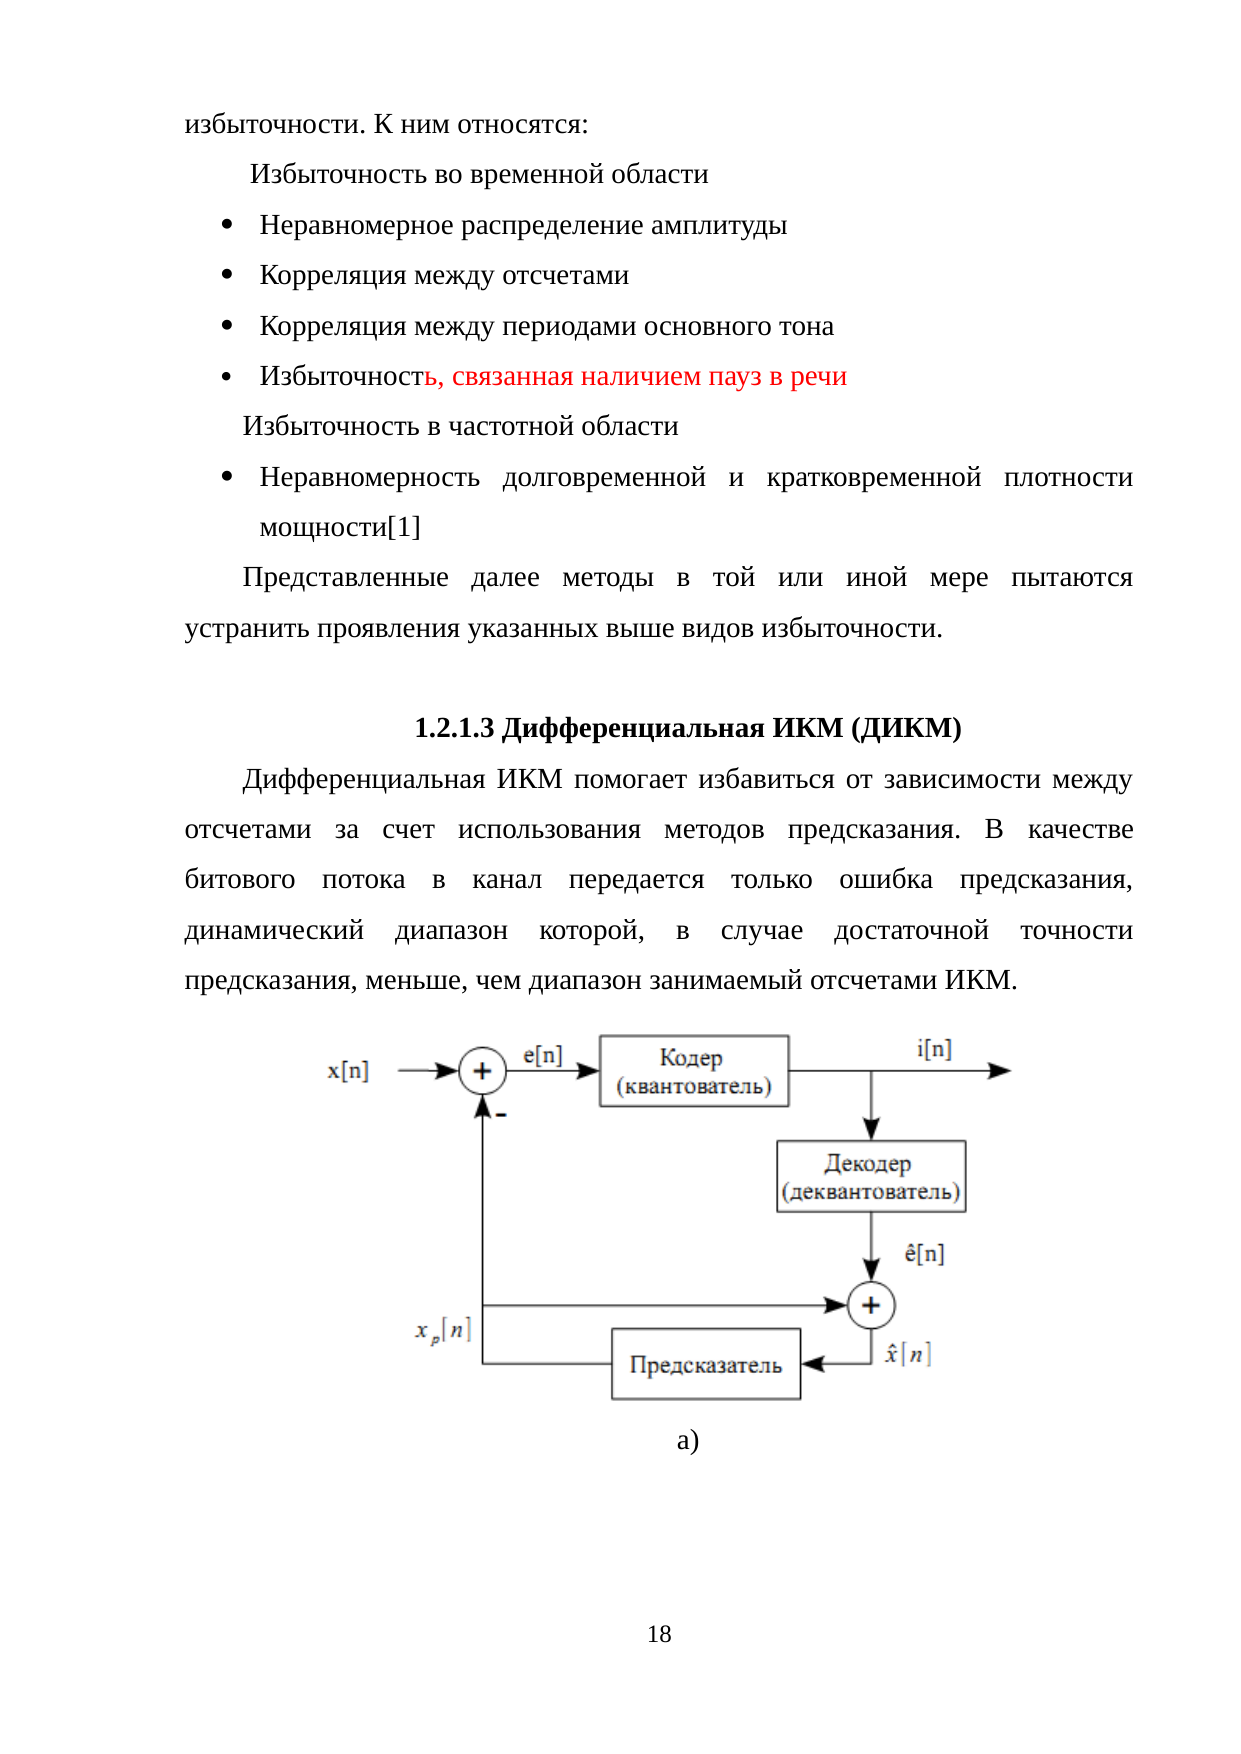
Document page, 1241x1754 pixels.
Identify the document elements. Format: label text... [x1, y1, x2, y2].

list Избыточность, связанная наличием пауз в речи [222, 358, 1134, 392]
text Представленные далее методы в той или иной мере пытаются устранить проявления указанных выше видов избыточности. [184, 559, 1134, 643]
picture [295, 1030, 1023, 1404]
list Корреляция между отсчетами [222, 257, 1134, 291]
text а) [184, 1012, 1134, 1456]
list Неравномерность долговременной и кратковременной плотности мощности[1] [222, 459, 1134, 543]
text Дифференциальная ИКМ помогает избавиться от зависимости между отсчетами за счет использования методов предсказания. В качестве битового потока в канал передается только ошибка предсказания, динамический диапазон которой, в случае достаточной точности предсказания, меньше, чем диапазон занимаемый отсчетами ИКМ. [184, 761, 1134, 996]
text 1.2.1.3 Дифференциальная ИКМ (ДИКМ) [184, 711, 1134, 744]
list Корреляция между периодами основного тона [222, 308, 1134, 341]
text избыточности. К ним относятся: [184, 106, 1134, 140]
text Избыточность в частотной области [184, 408, 1134, 442]
text Избыточность во временной области [184, 157, 1134, 190]
list Неравномерное распределение амплитуды [222, 207, 1134, 241]
